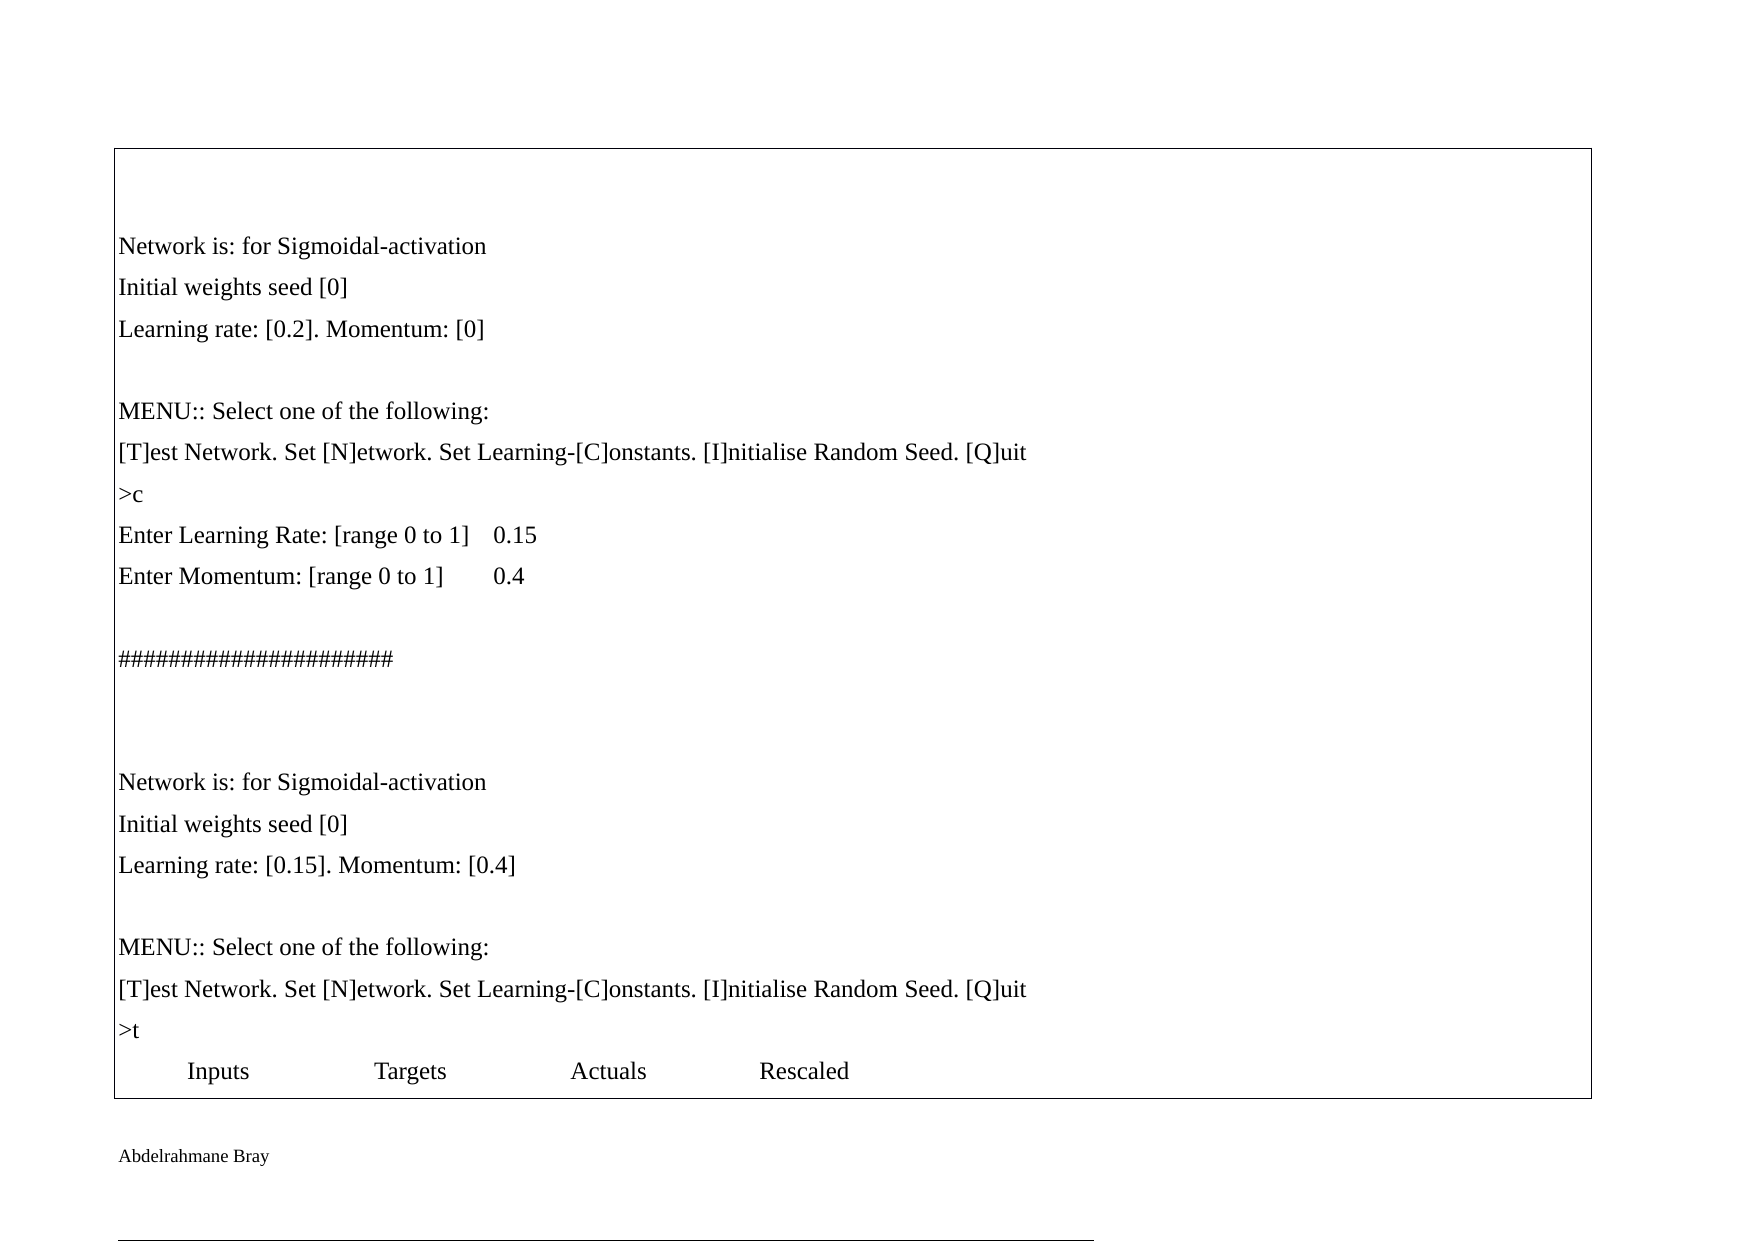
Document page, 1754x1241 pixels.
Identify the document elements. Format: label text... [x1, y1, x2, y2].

table_cell Network is: for Sigmoidal-activation Initial weights seed [0] Learning rate: [0.2]. Momentum: [0] MENU:: Select one of the following: [T]est Network. Set [N]etwork. Set Learning-[C]onstants. [I]nitialise Random Seed. [Q]uit >c Enter Learning Rate: [range 0 to 1] 0.15 Enter Momentum: [range 0 to 1] 0.4 ###################### Network is: for Sigmoidal-activation Initial weights seed [0] Learning rate: [0.15]. Momentum: [0.4] MENU:: Select one of the following: [T]est Network. Set [N]etwork. Set Learning-[C]onstants. [I]nitialise Random Seed. [Q]uit >t Inputs Targets Actuals Rescaled [115, 149, 1591, 1097]
